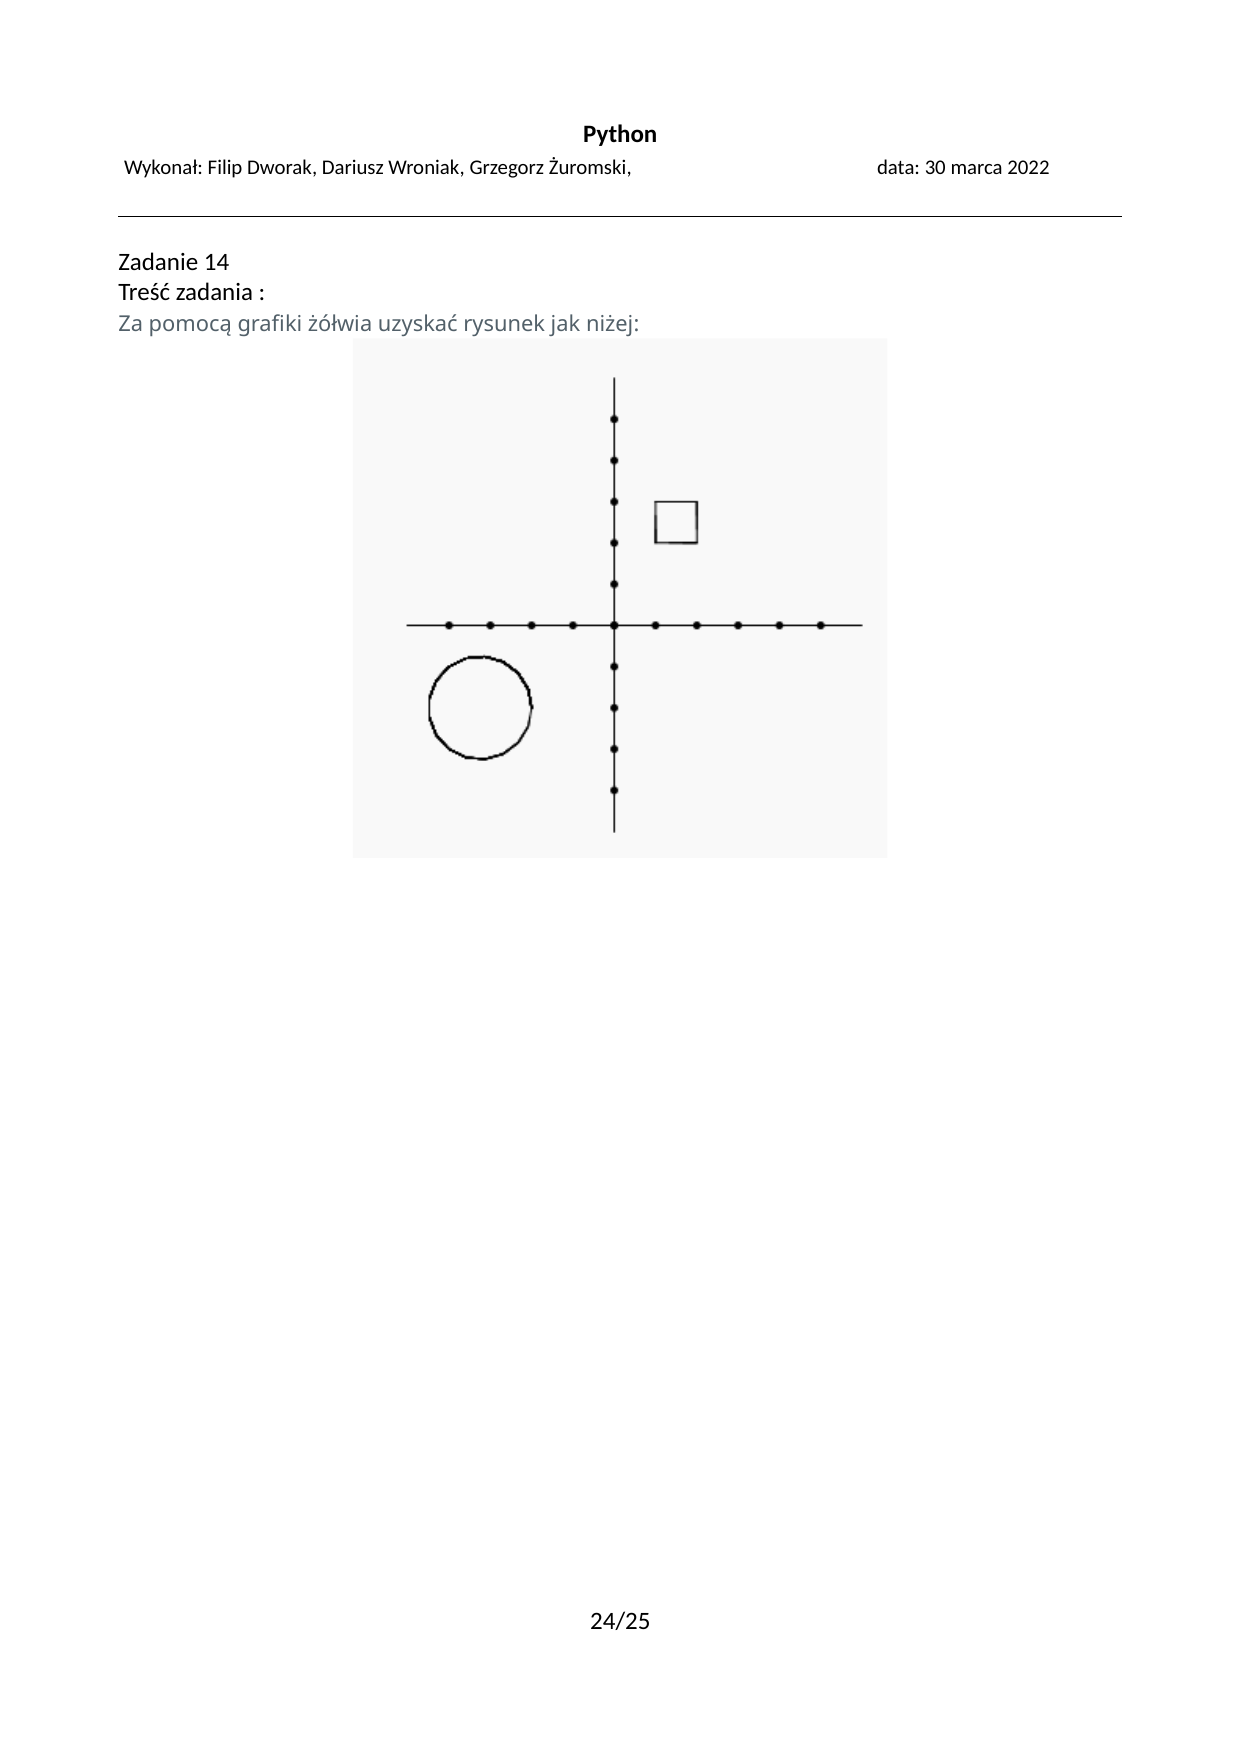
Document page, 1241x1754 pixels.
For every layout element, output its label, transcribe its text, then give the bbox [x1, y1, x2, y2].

picture [352, 337, 888, 858]
text Zadanie 14 [118, 246, 1122, 276]
text Za pomocą grafiki żółwia uzyskać rysunek jak niżej: [118, 307, 1122, 337]
text Treść zadania : [118, 276, 1122, 307]
